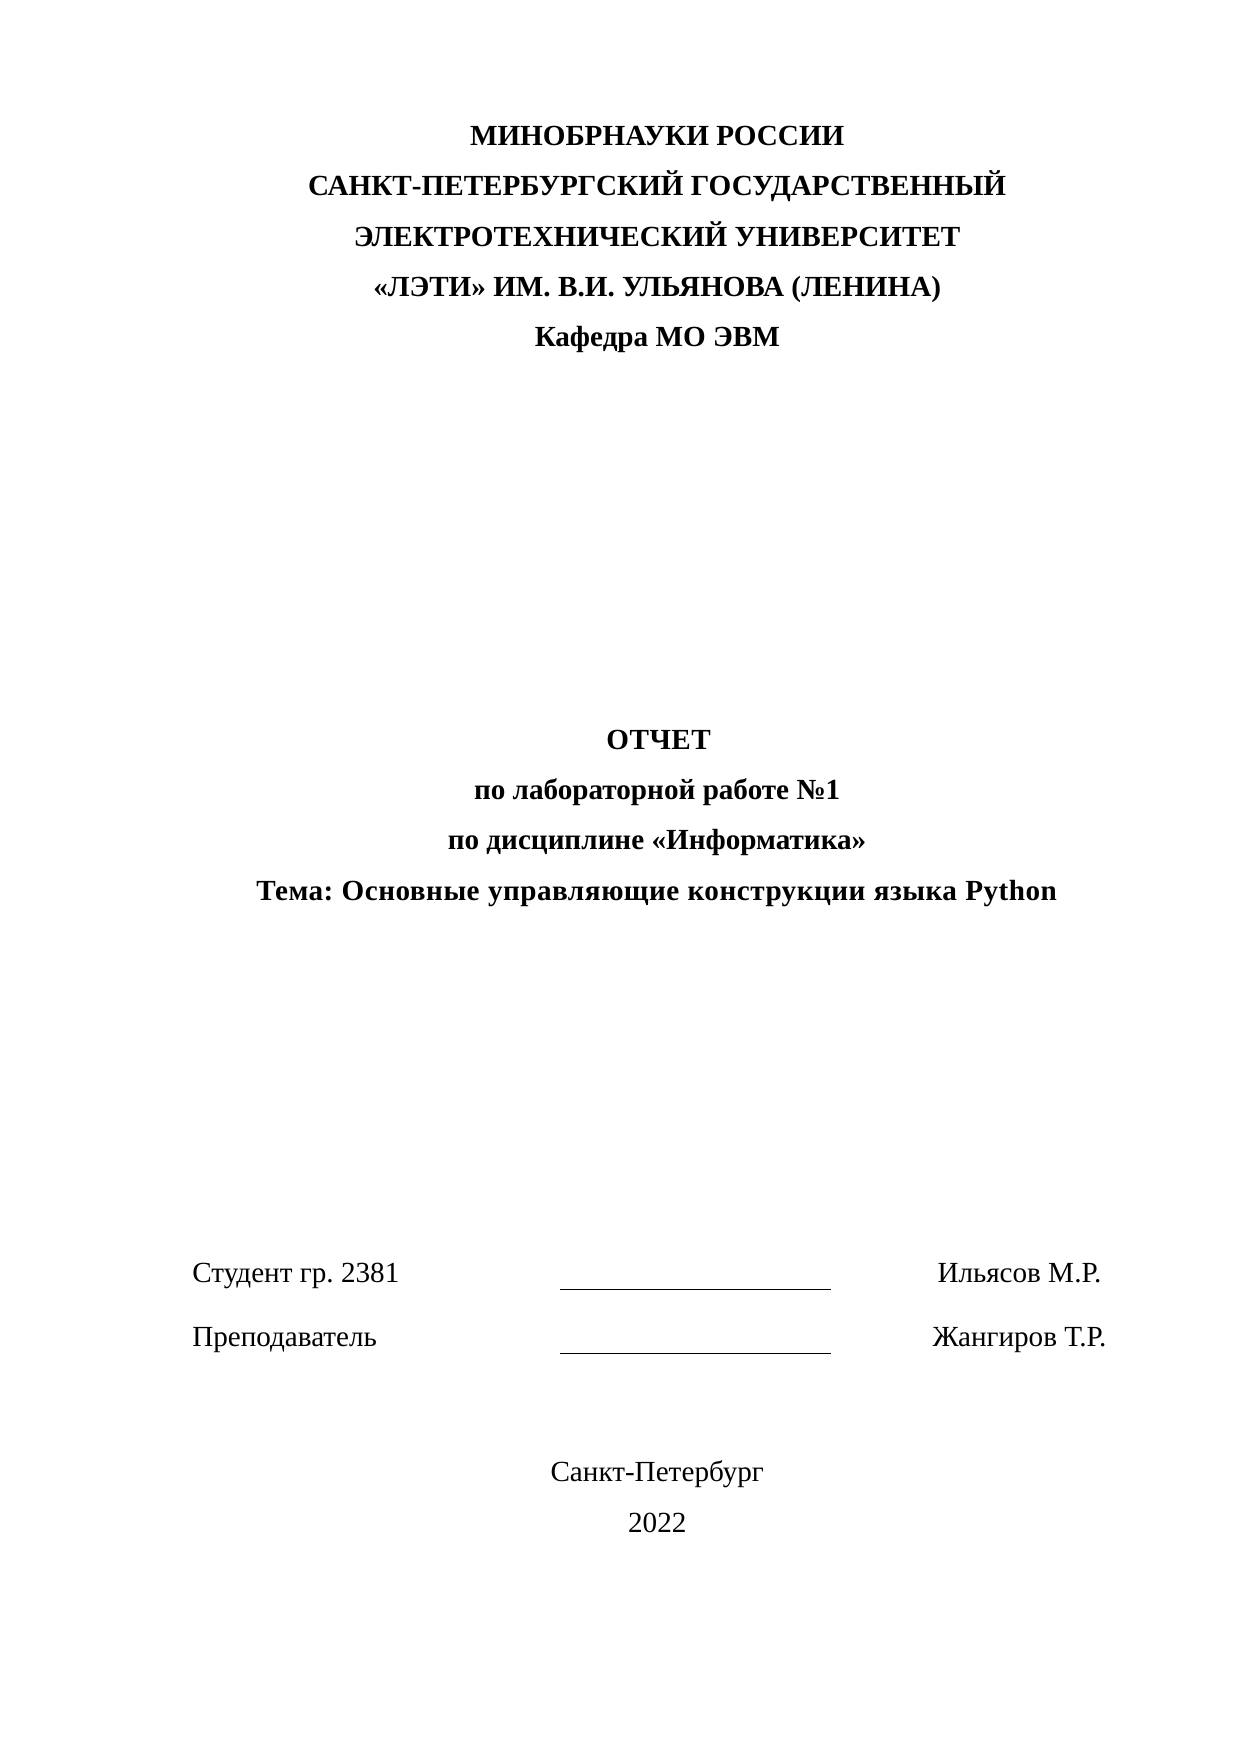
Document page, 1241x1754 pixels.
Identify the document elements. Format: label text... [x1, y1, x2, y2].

text МИНОБРНАУКИ РОССИИ [118, 118, 1122, 152]
text Кафедра МО ЭВМ [118, 319, 1122, 353]
table_header [560, 1225, 831, 1289]
text 2022 [118, 1505, 1122, 1538]
table_cell Преподаватель [107, 1289, 560, 1353]
text Тема: Основные управляющие конструкции языка Python [118, 873, 1122, 906]
table_header Студент гр. 2381 [107, 1225, 560, 1289]
table_header Ильясов М.Р. [831, 1225, 1133, 1289]
text Санкт-Петербург [118, 1454, 1122, 1488]
text по лабораторной работе №1 [118, 772, 1122, 806]
table_cell Жангиров Т.Р. [831, 1289, 1133, 1353]
text «ЛЭТИ» им. В.И. Ульянова (Ленина) [118, 269, 1122, 303]
text электротехнический университет [118, 219, 1122, 252]
text по дисциплине «Информатика» [118, 822, 1122, 856]
table_cell [560, 1290, 831, 1353]
text отчет [118, 722, 1122, 755]
text Санкт-Петербургский государственный [118, 168, 1122, 202]
